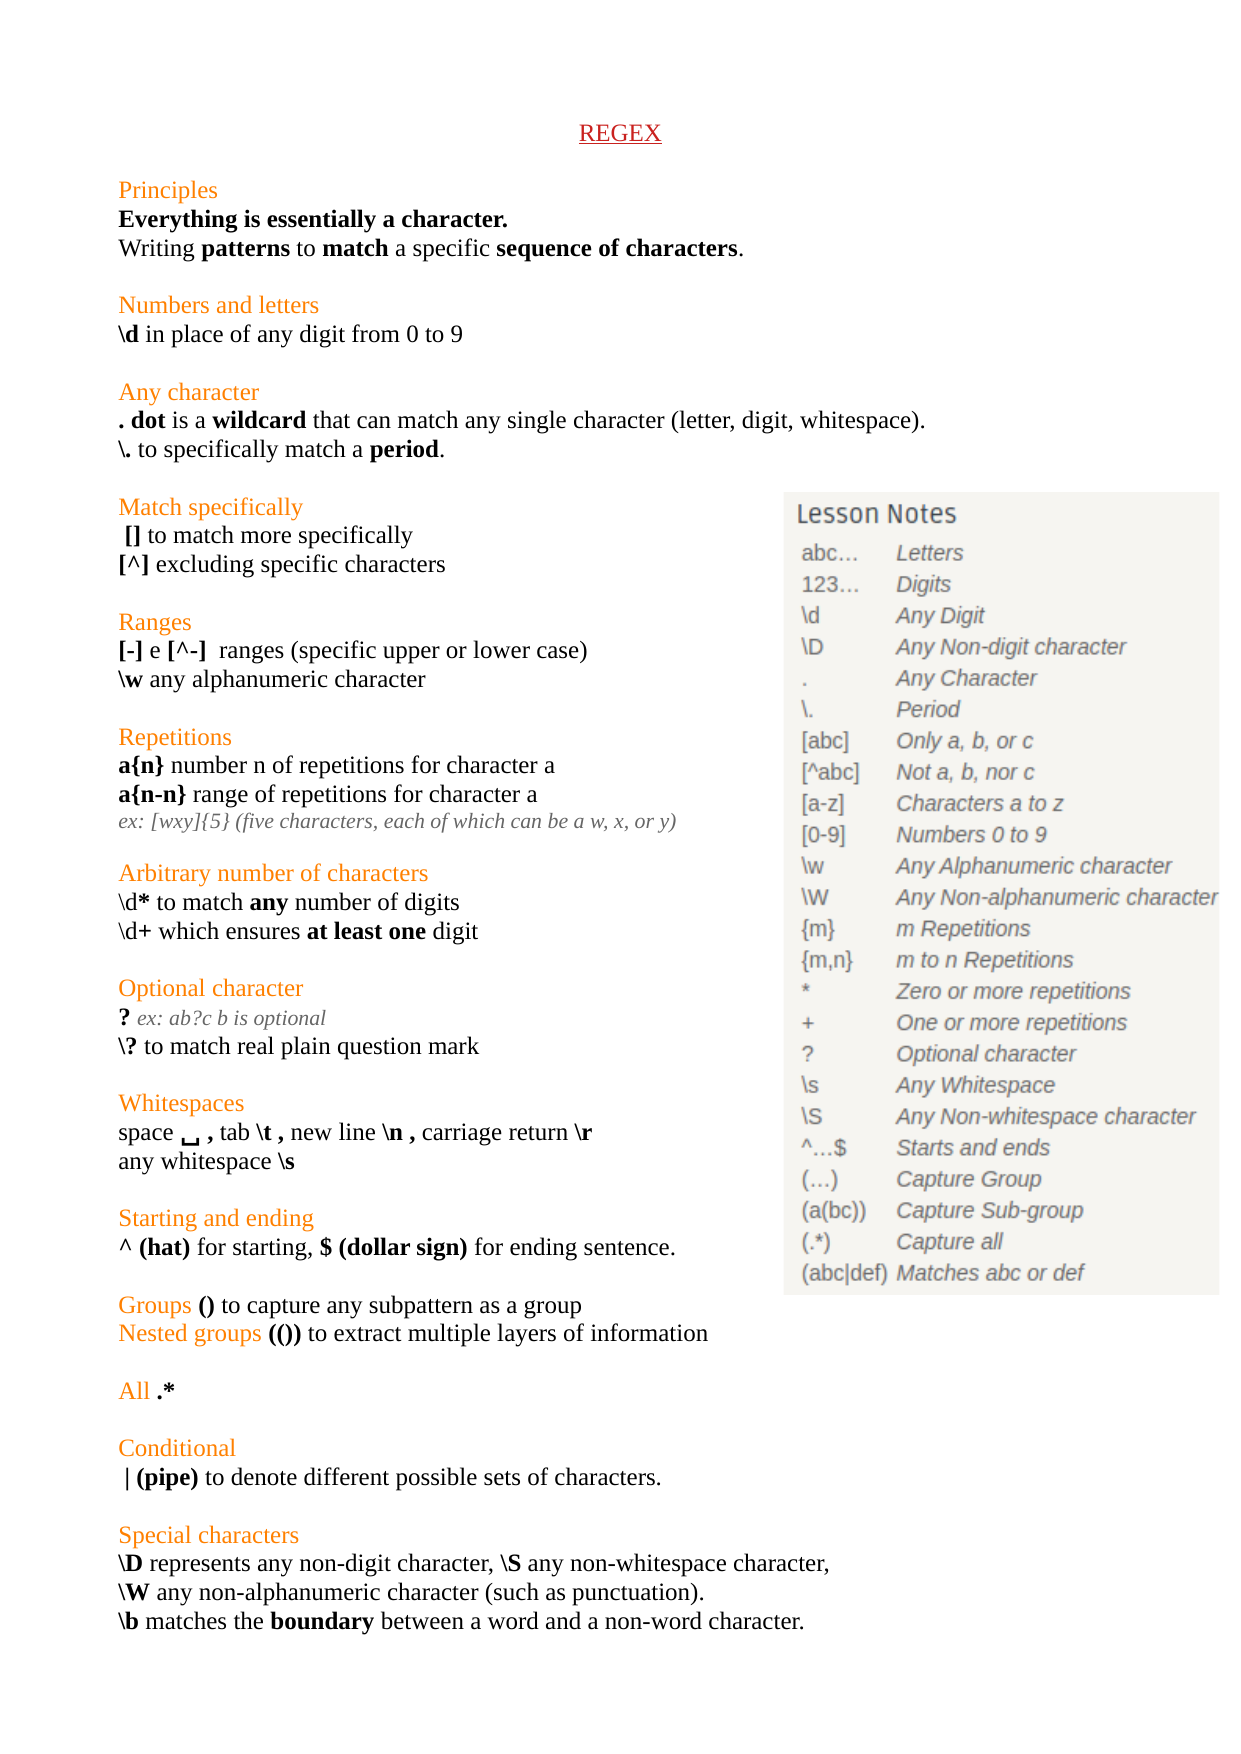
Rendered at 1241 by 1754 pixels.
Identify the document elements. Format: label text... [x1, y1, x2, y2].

text ? ex: ab?c b is optional [118, 1002, 783, 1031]
text \b matches the boundary between a word and a non-word character. [118, 1606, 1122, 1635]
text space ␣ , tab \t , new line \n , carriage return \r [118, 1117, 783, 1146]
text | (pipe) to denote different possible sets of characters. [118, 1462, 1122, 1491]
text Principles [118, 176, 1122, 204]
text \D represents any non-digit character, \S any non-whitespace character, [118, 1548, 1122, 1577]
text ^ (hat) for starting, $ (dollar sign) for ending sentence. [118, 1232, 783, 1261]
text Writing patterns to match a specific sequence of characters. [118, 233, 1122, 262]
text Ranges [118, 607, 783, 636]
text Nested groups (()) to extract multiple layers of information [118, 1318, 1122, 1347]
text Whitespaces [118, 1088, 783, 1117]
text Any character [118, 377, 1122, 406]
text a{n-n} range of repetitions for character a [118, 779, 783, 808]
text \w any alphanumeric character [118, 664, 783, 693]
text [-] e [^-] ranges (specific upper or lower case) [118, 636, 783, 664]
text Arbitrary number of characters [118, 858, 783, 887]
text [^] excluding specific characters [118, 549, 783, 578]
text Conditional [118, 1433, 1122, 1462]
text Match specifically [118, 492, 783, 521]
text Special characters [118, 1520, 1122, 1548]
text Groups () to capture any subpattern as a group [118, 1290, 1122, 1318]
text \? to match real plain question mark [118, 1031, 783, 1060]
text . dot is a wildcard that can match any single character (letter, digit, whitespace). [118, 406, 1122, 434]
text Repetitions [118, 722, 783, 751]
text All .* [118, 1376, 1122, 1405]
text [] to match more specifically [118, 521, 783, 549]
text \W any non-alphanumeric character (such as punctuation). [118, 1577, 1122, 1606]
picture [783, 492, 1220, 1295]
text Optional character [118, 973, 783, 1002]
text REGEX [118, 118, 1122, 147]
text Starting and ending [118, 1203, 783, 1232]
text \d* to match any number of digits [118, 887, 783, 916]
text ex: [wxy]{5} (five characters, each of which can be a w, x, or y) [118, 808, 783, 833]
text \d+ which ensures at least one digit [118, 916, 783, 945]
text Everything is essentially a character. [118, 204, 1122, 233]
text a{n} number n of repetitions for character a [118, 751, 783, 779]
text any whitespace \s [118, 1146, 783, 1175]
text Numbers and letters [118, 291, 1122, 319]
text \. to specifically match a period. [118, 434, 1122, 463]
text \d in place of any digit from 0 to 9 [118, 319, 1122, 348]
